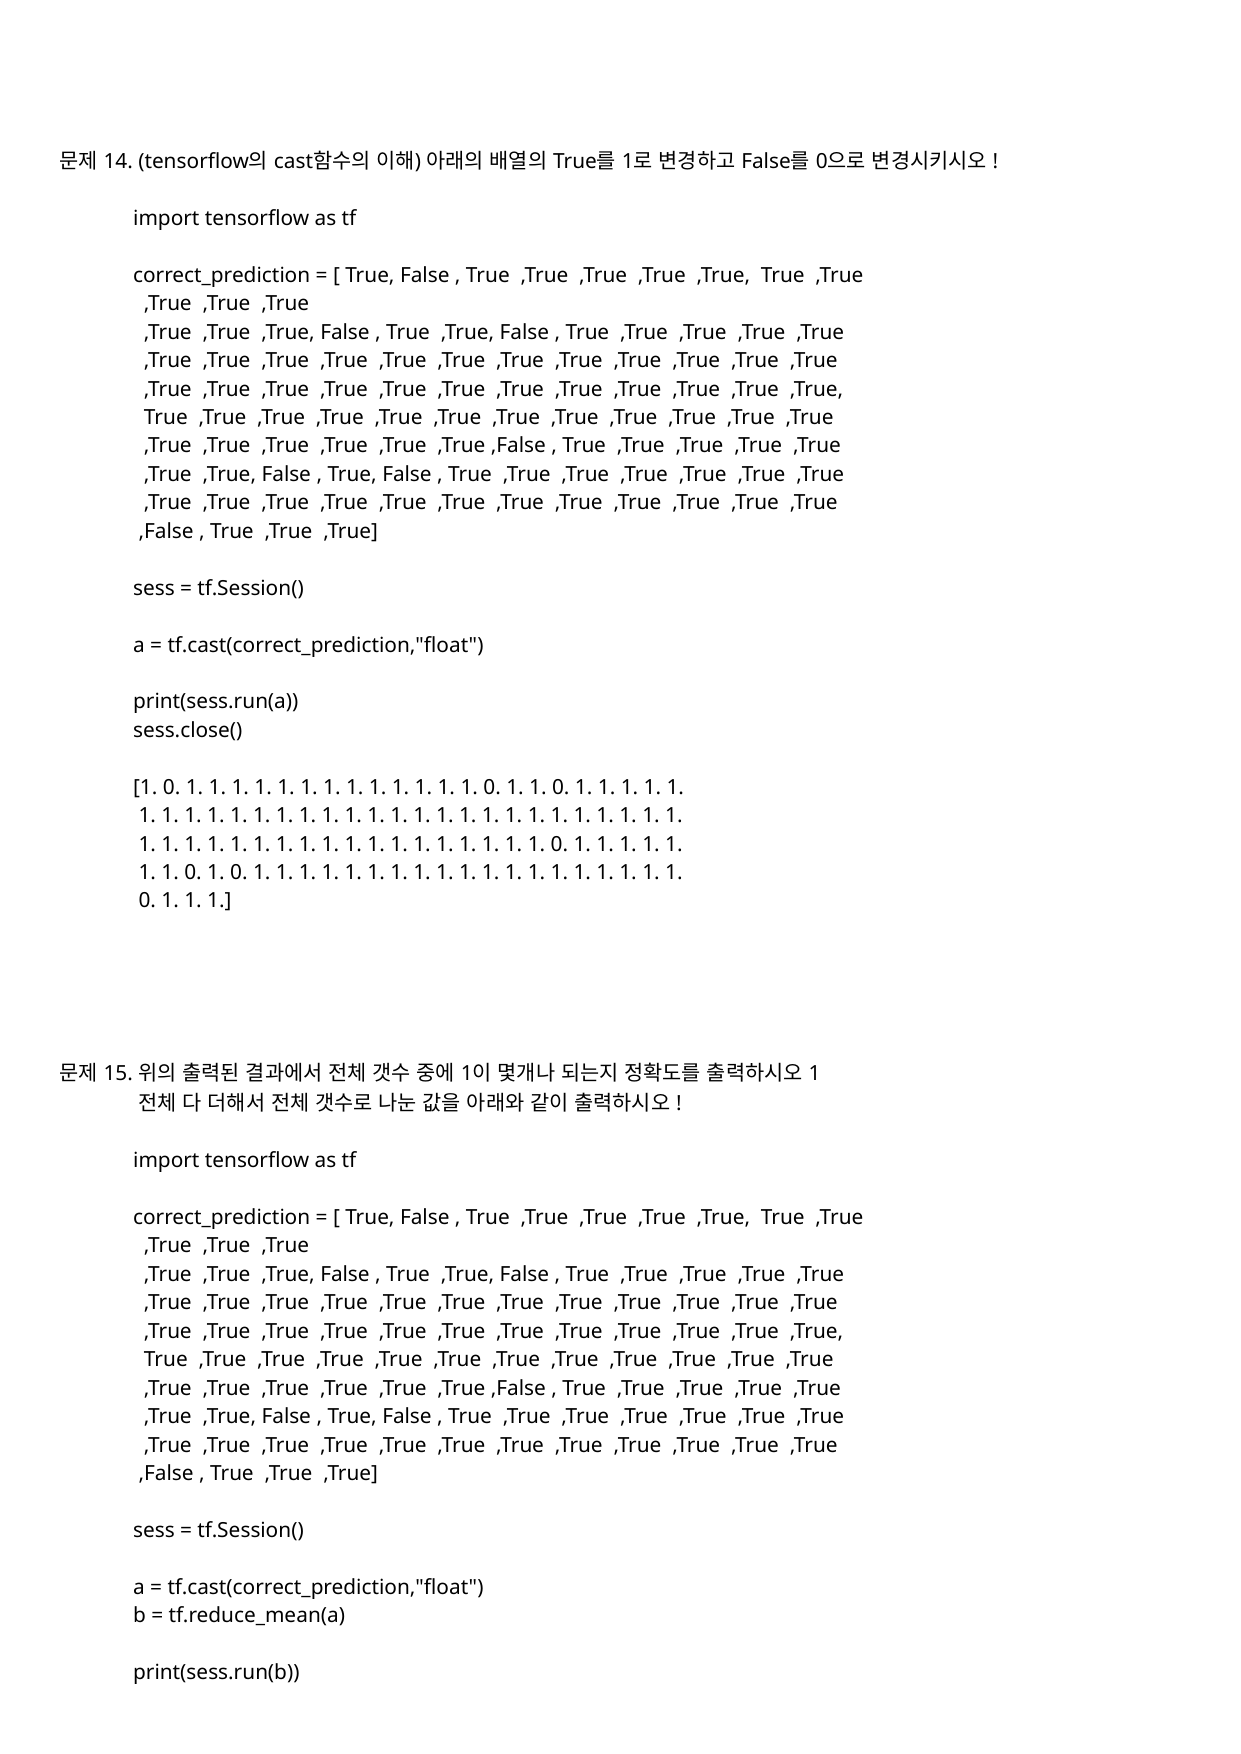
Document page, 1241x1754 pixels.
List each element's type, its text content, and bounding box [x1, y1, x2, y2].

text 전체 다 더해서 전체 갯수로 나눈 값을 아래와 같이 출력하시오 ! [59, 1087, 1181, 1117]
text ,True ,True ,True ,True ,True ,True ,False , True ,True ,True ,True ,True [59, 1373, 1181, 1401]
text 문제 14. (tensorflow의 cast함수의 이해) 아래의 배열의 True를 1로 변경하고 False를 0으로 변경시키시오 ! [59, 144, 1181, 175]
text ,True ,True ,True ,True ,True ,True ,True ,True ,True ,True ,True ,True, [59, 374, 1181, 402]
text correct_prediction = [ True, False , True ,True ,True ,True ,True, True ,True [59, 260, 1181, 288]
text 1. 1. 1. 1. 1. 1. 1. 1. 1. 1. 1. 1. 1. 1. 1. 1. 1. 1. 0. 1. 1. 1. 1. 1. [59, 829, 1181, 857]
text print(sess.run(b)) [59, 1657, 1181, 1686]
text ,False , True ,True ,True] [59, 1458, 1181, 1487]
text print(sess.run(a)) [59, 687, 1181, 715]
text sess = tf.Session() [59, 1515, 1181, 1543]
text 1. 1. 0. 1. 0. 1. 1. 1. 1. 1. 1. 1. 1. 1. 1. 1. 1. 1. 1. 1. 1. 1. 1. 1. [59, 857, 1181, 886]
text sess = tf.Session() [59, 573, 1181, 601]
text ,True ,True ,True ,True ,True ,True ,False , True ,True ,True ,True ,True [59, 431, 1181, 459]
text ,True ,True ,True [59, 288, 1181, 317]
text ,True ,True, False , True, False , True ,True ,True ,True ,True ,True ,True [59, 1401, 1181, 1430]
text ,False , True ,True ,True] [59, 516, 1181, 544]
text ,True ,True ,True ,True ,True ,True ,True ,True ,True ,True ,True ,True, [59, 1316, 1181, 1344]
text ,True ,True ,True ,True ,True ,True ,True ,True ,True ,True ,True ,True [59, 1287, 1181, 1316]
text sess.close() [59, 715, 1181, 743]
text ,True ,True ,True, False , True ,True, False , True ,True ,True ,True ,True [59, 317, 1181, 345]
text True ,True ,True ,True ,True ,True ,True ,True ,True ,True ,True ,True [59, 402, 1181, 431]
text 1. 1. 1. 1. 1. 1. 1. 1. 1. 1. 1. 1. 1. 1. 1. 1. 1. 1. 1. 1. 1. 1. 1. 1. [59, 800, 1181, 829]
text ,True ,True ,True ,True ,True ,True ,True ,True ,True ,True ,True ,True [59, 487, 1181, 516]
text ,True ,True ,True ,True ,True ,True ,True ,True ,True ,True ,True ,True [59, 345, 1181, 374]
text [1. 0. 1. 1. 1. 1. 1. 1. 1. 1. 1. 1. 1. 1. 1. 0. 1. 1. 0. 1. 1. 1. 1. 1. [59, 772, 1181, 800]
text ,True ,True ,True [59, 1231, 1181, 1259]
text ,True ,True ,True, False , True ,True, False , True ,True ,True ,True ,True [59, 1259, 1181, 1287]
text correct_prediction = [ True, False , True ,True ,True ,True ,True, True ,True [59, 1202, 1181, 1231]
text True ,True ,True ,True ,True ,True ,True ,True ,True ,True ,True ,True [59, 1344, 1181, 1373]
text 0. 1. 1. 1.] [59, 886, 1181, 914]
text a = tf.cast(correct_prediction,"float") [59, 630, 1181, 658]
text b = tf.reduce_mean(a) [59, 1600, 1181, 1629]
text ,True ,True, False , True, False , True ,True ,True ,True ,True ,True ,True [59, 459, 1181, 487]
text ,True ,True ,True ,True ,True ,True ,True ,True ,True ,True ,True ,True [59, 1430, 1181, 1458]
text import tensorflow as tf [59, 1145, 1181, 1174]
text import tensorflow as tf [59, 203, 1181, 232]
text 문제 15. 위의 출력된 결과에서 전체 갯수 중에 1이 몇개나 되는지 정확도를 출력하시오 1 [59, 1056, 1181, 1087]
text a = tf.cast(correct_prediction,"float") [59, 1572, 1181, 1600]
